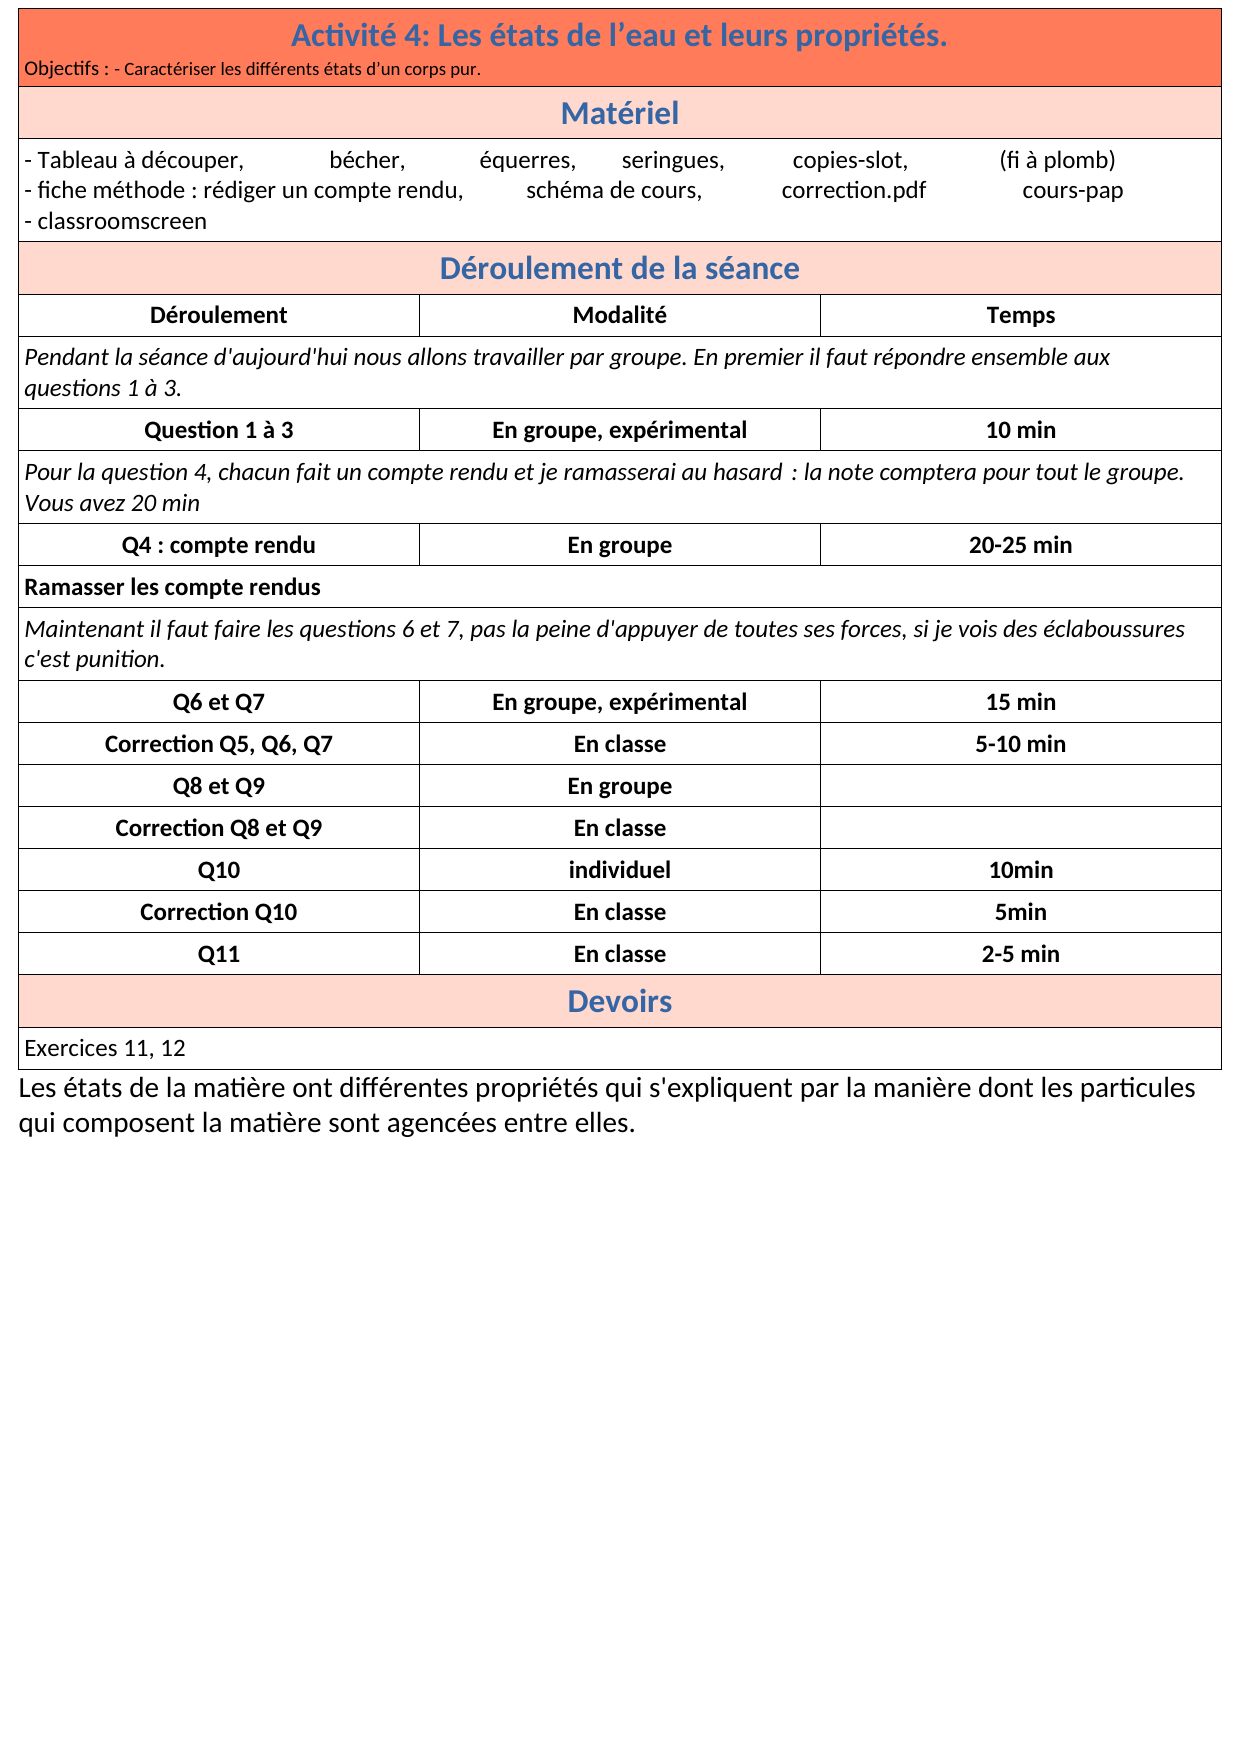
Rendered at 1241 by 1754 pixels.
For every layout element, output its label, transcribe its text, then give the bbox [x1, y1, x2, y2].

table_cell 10 min [821, 409, 1221, 450]
table_cell Matériel [19, 87, 1221, 138]
table_cell Modalité [420, 295, 820, 336]
table_cell Exercices 11, 12 [19, 1028, 1221, 1069]
table_cell Déroulement de la séance [19, 242, 1221, 294]
table_cell Pendant la séance d'aujourd'hui nous allons travailler par groupe. En premier il faut répondre ensemble aux questions 1 à 3. [19, 337, 1221, 408]
table_cell Devoirs [19, 975, 1221, 1027]
table_cell 20-25 min [821, 524, 1221, 565]
table_cell Correction Q8 et Q9 [19, 807, 419, 848]
table_cell Q11 [19, 933, 419, 974]
table_cell - Tableau à découper, bécher, équerres, seringues, copies-slot, (fi à plomb) - fiche méthode : rédiger un compte rendu, schéma de cours, correction.pdf cours-pap - classroomscreen [19, 139, 1221, 241]
table_header Activité 4: Les états de l’eau et leurs propriétés. Objectifs : - Caractériser les différents états d’un corps pur. [19, 9, 1221, 86]
table_cell Correction Q5, Q6, Q7 [19, 723, 419, 764]
table_cell Pour la question 4, chacun fait un compte rendu et je ramasserai au hasard : la note comptera pour tout le groupe. Vous avez 20 min [19, 451, 1221, 523]
table_cell En groupe, expérimental [420, 409, 820, 450]
table_cell En groupe, expérimental [420, 681, 820, 722]
table_cell 2-5 min [821, 933, 1221, 974]
table_cell Correction Q10 [19, 891, 419, 932]
table_cell 5-10 min [821, 723, 1221, 764]
text Les états de la matière ont différentes propriétés qui s'expliquent par la manière dont les particules qui composent la matière sont agencées entre elles. [18, 1070, 1221, 1140]
table_cell Q10 [19, 849, 419, 890]
table_cell Maintenant il faut faire les questions 6 et 7, pas la peine d'appuyer de toutes ses forces, si je vois des éclaboussures c'est punition. [19, 608, 1221, 680]
table_cell Déroulement [19, 295, 419, 336]
table_cell Question 1 à 3 [19, 409, 419, 450]
table_cell En groupe [420, 765, 820, 806]
table_cell 10min [821, 849, 1221, 890]
table_cell Q6 et Q7 [19, 681, 419, 722]
table_cell individuel [420, 849, 820, 890]
table_cell En groupe [420, 524, 820, 565]
table_cell En classe [420, 933, 820, 974]
table_cell [821, 807, 1221, 848]
table_cell En classe [420, 723, 820, 764]
table_cell Temps [821, 295, 1221, 336]
table_cell 5min [821, 891, 1221, 932]
table_cell Q4 : compte rendu [19, 524, 419, 565]
table_cell [821, 765, 1221, 806]
table_cell Ramasser les compte rendus [19, 566, 1221, 607]
table_cell En classe [420, 807, 820, 848]
table_cell En classe [420, 891, 820, 932]
table_cell 15 min [821, 681, 1221, 722]
table_cell Q8 et Q9 [19, 765, 419, 806]
